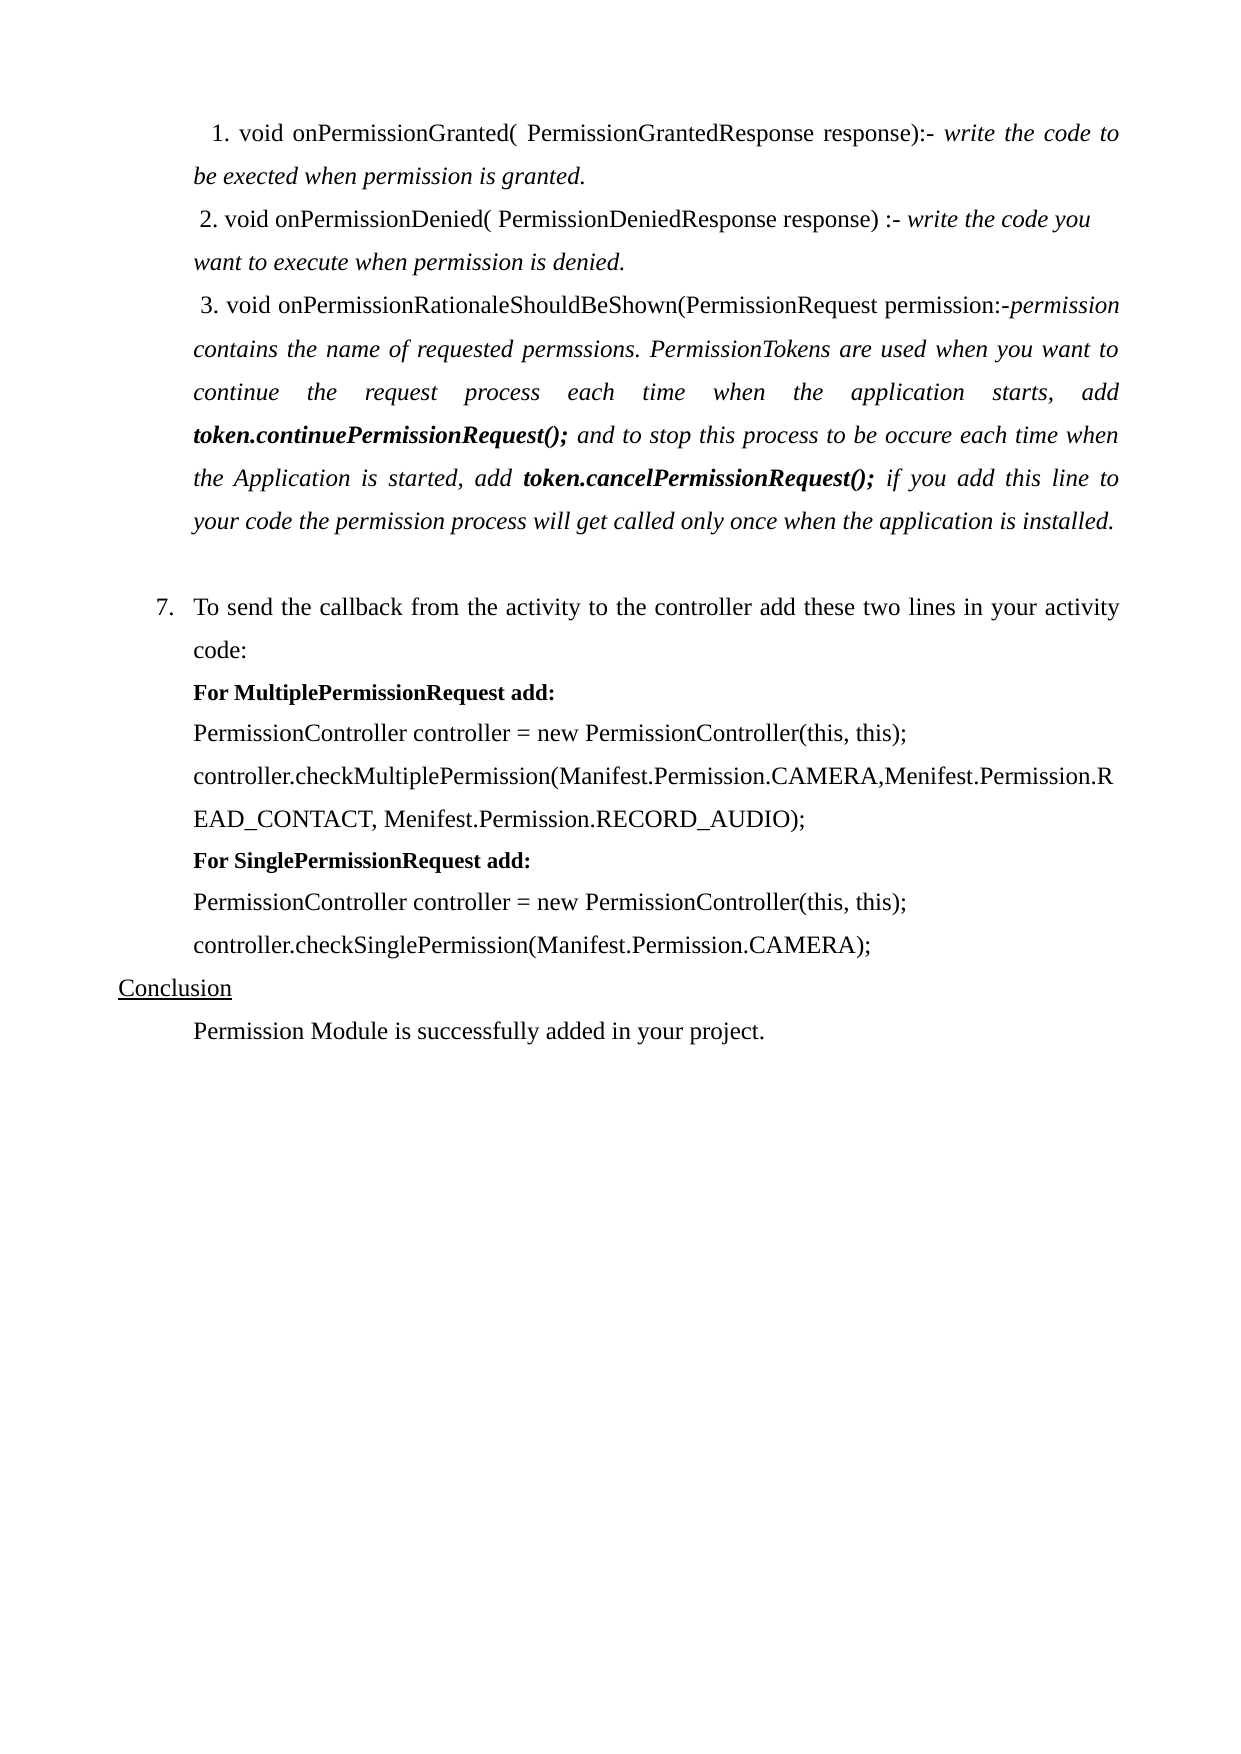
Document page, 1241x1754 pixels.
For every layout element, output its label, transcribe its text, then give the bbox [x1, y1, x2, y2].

list 3. void onPermissionRationaleShouldBeShown(PermissionRequest permission:-permission contains the name of requested permssions. PermissionTokens are used when you want to continue the request process each time when the application starts, add token.continuePermissionRequest(); and to stop this process to be occure each time when the Application is started, add token.cancelPermissionRequest(); if you add this line to your code the permission process will get called only once when the application is installed. [156, 291, 1122, 535]
text Permission Module is successfully added in your project. [118, 1016, 1122, 1045]
list 1. void onPermissionGranted( PermissionGrantedResponse response):- write the code to be exected when permission is granted. [156, 118, 1122, 190]
list To send the callback from the activity to the controller add these two lines in your activity code: [156, 592, 1122, 664]
list 2. void onPermissionDenied( PermissionDeniedResponse response) :- write the code you want to execute when permission is denied. [156, 204, 1122, 276]
list For MultiplePermissionRequest add: [156, 679, 1122, 705]
list PermissionController controller = new PermissionController(this, this); [156, 718, 1122, 747]
list PermissionController controller = new PermissionController(this, this); [156, 887, 1122, 916]
list For SinglePermissionRequest add: [156, 848, 1122, 874]
text Conclusion [118, 973, 1122, 1002]
list controller.checkMultiplePermission(Manifest.Permission.CAMERA,Menifest.Permission.READ_CONTACT, Menifest.Permission.RECORD_AUDIO); [156, 761, 1122, 833]
list controller.checkSinglePermission(Manifest.Permission.CAMERA); [156, 930, 1122, 959]
